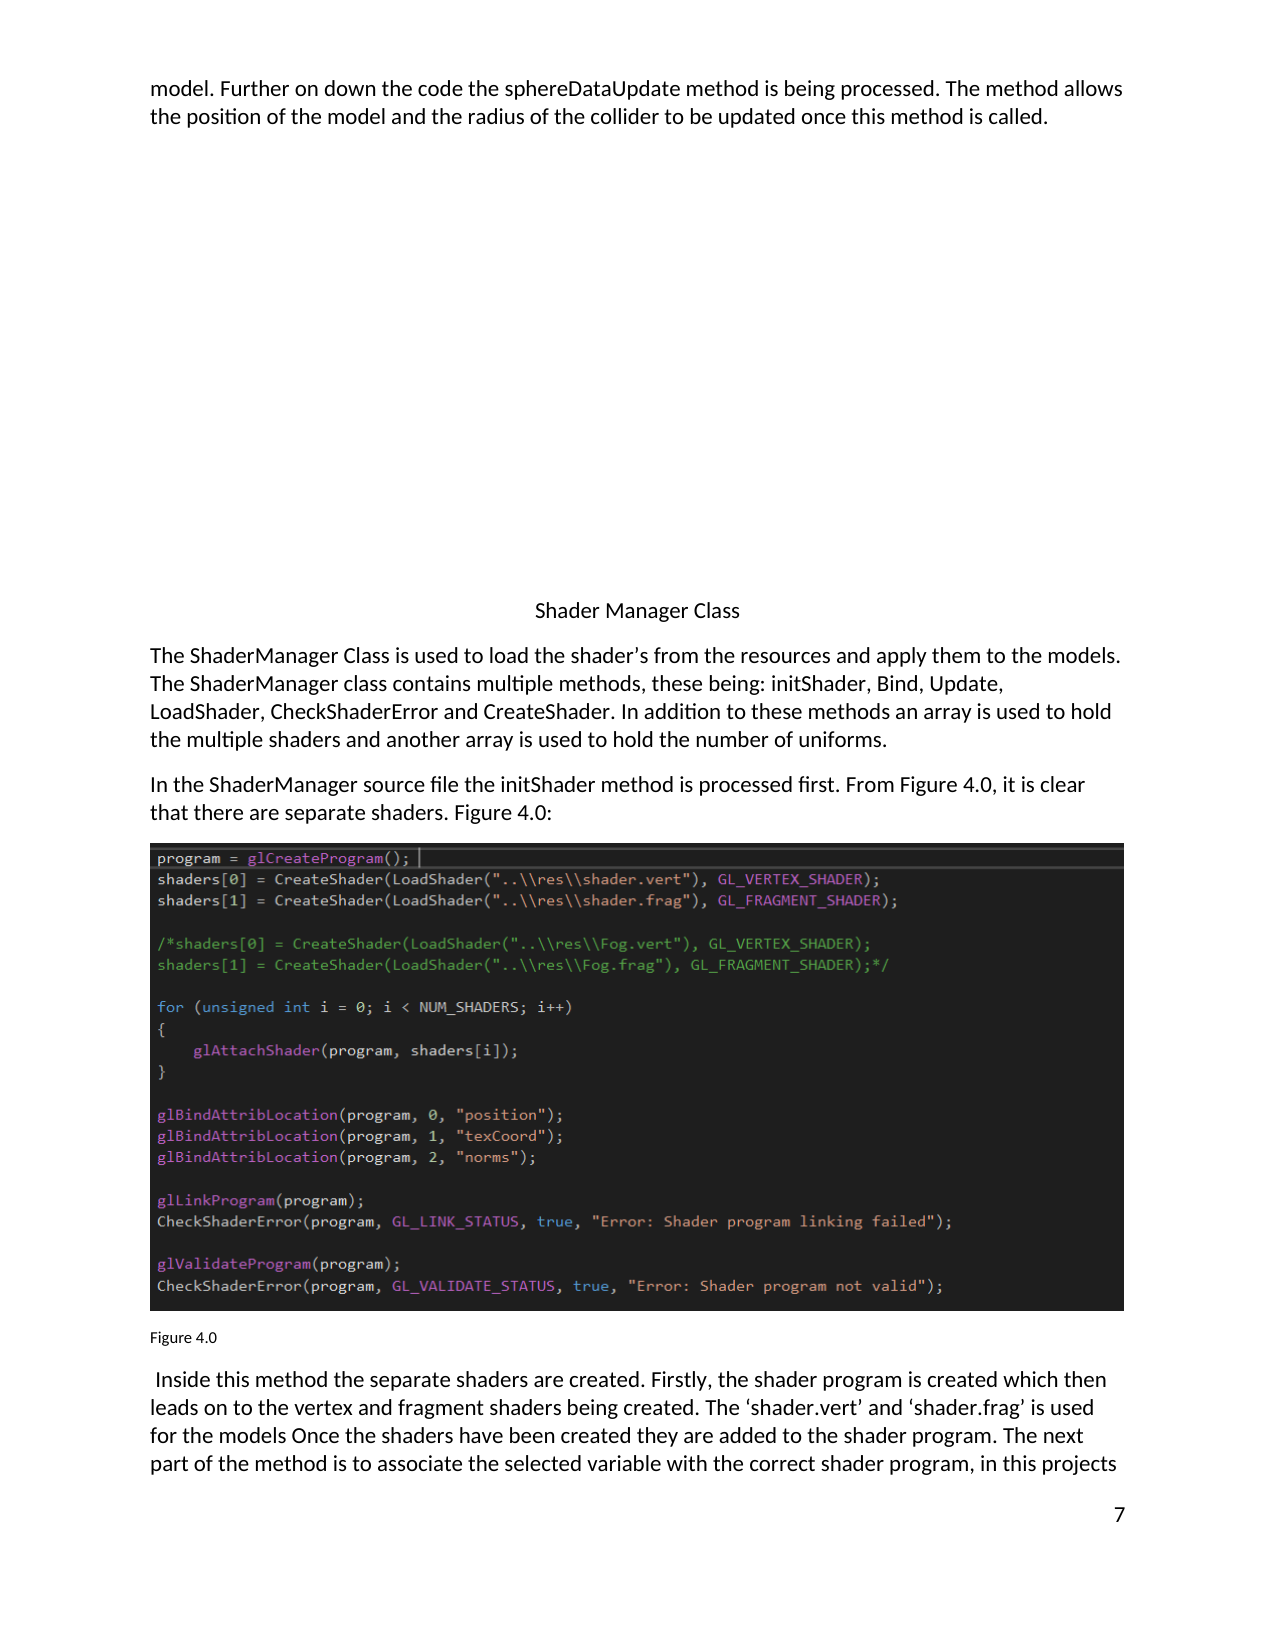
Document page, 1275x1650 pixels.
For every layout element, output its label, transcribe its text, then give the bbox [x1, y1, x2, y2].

text Shader Manager Class [150, 596, 1125, 624]
text Figure 4.0 [150, 1328, 1125, 1348]
text The ShaderManager Class is used to load the shader’s from the resources and apply them to the models. The ShaderManager class contains multiple methods, these being: initShader, Bind, Update, LoadShader, CheckShaderError and CreateShader. In addition to these methods an array is used to hold the multiple shaders and another array is used to hold the number of uniforms. [150, 641, 1125, 753]
text In the ShaderManager source file the initShader method is processed first. From Figure 4.0, it is clear that there are separate shaders. Figure 4.0: [150, 770, 1125, 827]
text Inside this method the separate shaders are created. Firstly, the shader program is created which then leads on to the vertex and fragment shaders being created. The ‘shader.vert’ and ‘shader.frag’ is used for the models Once the shaders have been created they are added to the shader program. The next part of the method is to associate the selected variable with the correct shader program, in this projects [150, 1365, 1125, 1478]
text model. Further on down the code the sphereDataUpdate method is being processed. The method allows the position of the model and the radius of the collider to be updated once this method is called. [150, 74, 1125, 130]
